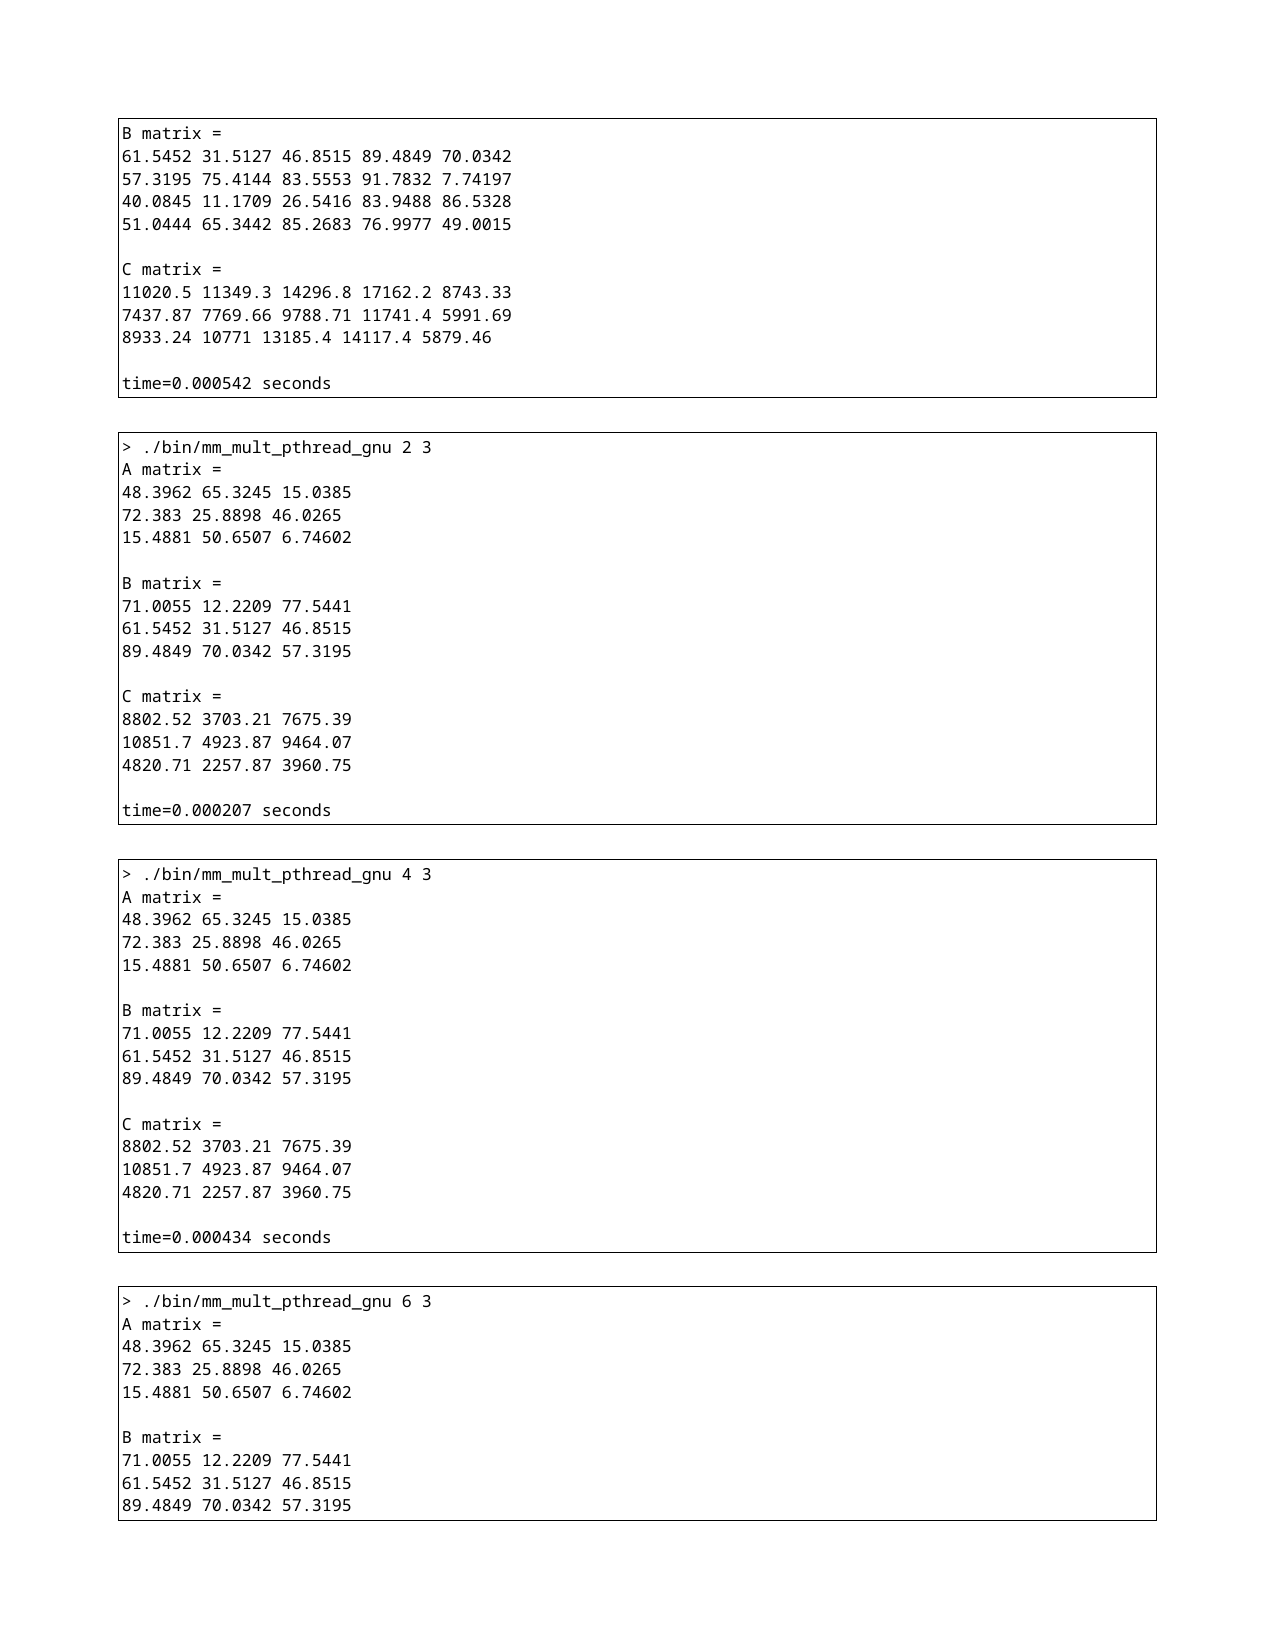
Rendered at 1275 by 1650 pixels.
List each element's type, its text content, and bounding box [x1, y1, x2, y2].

text 4820.71 2257.87 3960.75 [119, 750, 1156, 776]
text 61.5452 31.5127 46.8515 [119, 1468, 1156, 1491]
text A matrix = [119, 454, 1156, 477]
text 71.0055 12.2209 77.5441 [119, 1018, 1156, 1041]
text time=0.000434 seconds [119, 1222, 1156, 1252]
text 10851.7 4923.87 9464.07 [119, 1154, 1156, 1177]
text > ./bin/mm_mult_pthread_gnu 4 3 [119, 860, 1156, 882]
text 15.4881 50.6507 6.74602 [119, 1377, 1156, 1403]
text > ./bin/mm_mult_pthread_gnu 6 3 [119, 1287, 1156, 1309]
text 72.383 25.8898 46.0265 [119, 1354, 1156, 1377]
text 8802.52 3703.21 7675.39 [119, 704, 1156, 727]
text 4820.71 2257.87 3960.75 [119, 1177, 1156, 1203]
text 89.4849 70.0342 57.3195 [119, 636, 1156, 662]
text A matrix = [119, 882, 1156, 904]
text 15.4881 50.6507 6.74602 [119, 950, 1156, 976]
text 8802.52 3703.21 7675.39 [119, 1131, 1156, 1154]
text 10851.7 4923.87 9464.07 [119, 727, 1156, 750]
text 7437.87 7769.66 9788.71 11741.4 5991.69 [119, 300, 1156, 322]
text time=0.000207 seconds [119, 795, 1156, 824]
text C matrix = [119, 1109, 1156, 1131]
text B matrix = [119, 119, 1156, 141]
text B matrix = [119, 995, 1156, 1018]
text 40.0845 11.1709 26.5416 83.9488 86.5328 [119, 186, 1156, 209]
text 48.3962 65.3245 15.0385 [119, 904, 1156, 927]
text 61.5452 31.5127 46.8515 [119, 1041, 1156, 1063]
text 89.4849 70.0342 57.3195 [119, 1063, 1156, 1089]
text 15.4881 50.6507 6.74602 [119, 523, 1156, 549]
text 89.4849 70.0342 57.3195 [119, 1491, 1156, 1520]
text > ./bin/mm_mult_pthread_gnu 2 3 [119, 433, 1156, 454]
text 48.3962 65.3245 15.0385 [119, 1332, 1156, 1354]
text C matrix = [119, 682, 1156, 704]
text 71.0055 12.2209 77.5441 [119, 591, 1156, 613]
text 11020.5 11349.3 14296.8 17162.2 8743.33 [119, 277, 1156, 300]
text 61.5452 31.5127 46.8515 89.4849 70.0342 [119, 141, 1156, 163]
text time=0.000542 seconds [119, 368, 1156, 397]
text 61.5452 31.5127 46.8515 [119, 613, 1156, 636]
text 71.0055 12.2209 77.5441 [119, 1445, 1156, 1468]
text 57.3195 75.4144 83.5553 91.7832 7.74197 [119, 163, 1156, 186]
text A matrix = [119, 1309, 1156, 1332]
text B matrix = [119, 1422, 1156, 1445]
text 72.383 25.8898 46.0265 [119, 500, 1156, 523]
text 8933.24 10771 13185.4 14117.4 5879.46 [119, 322, 1156, 349]
text 48.3962 65.3245 15.0385 [119, 477, 1156, 500]
text C matrix = [119, 254, 1156, 277]
text B matrix = [119, 568, 1156, 591]
text 51.0444 65.3442 85.2683 76.9977 49.0015 [119, 209, 1156, 235]
text 72.383 25.8898 46.0265 [119, 927, 1156, 950]
